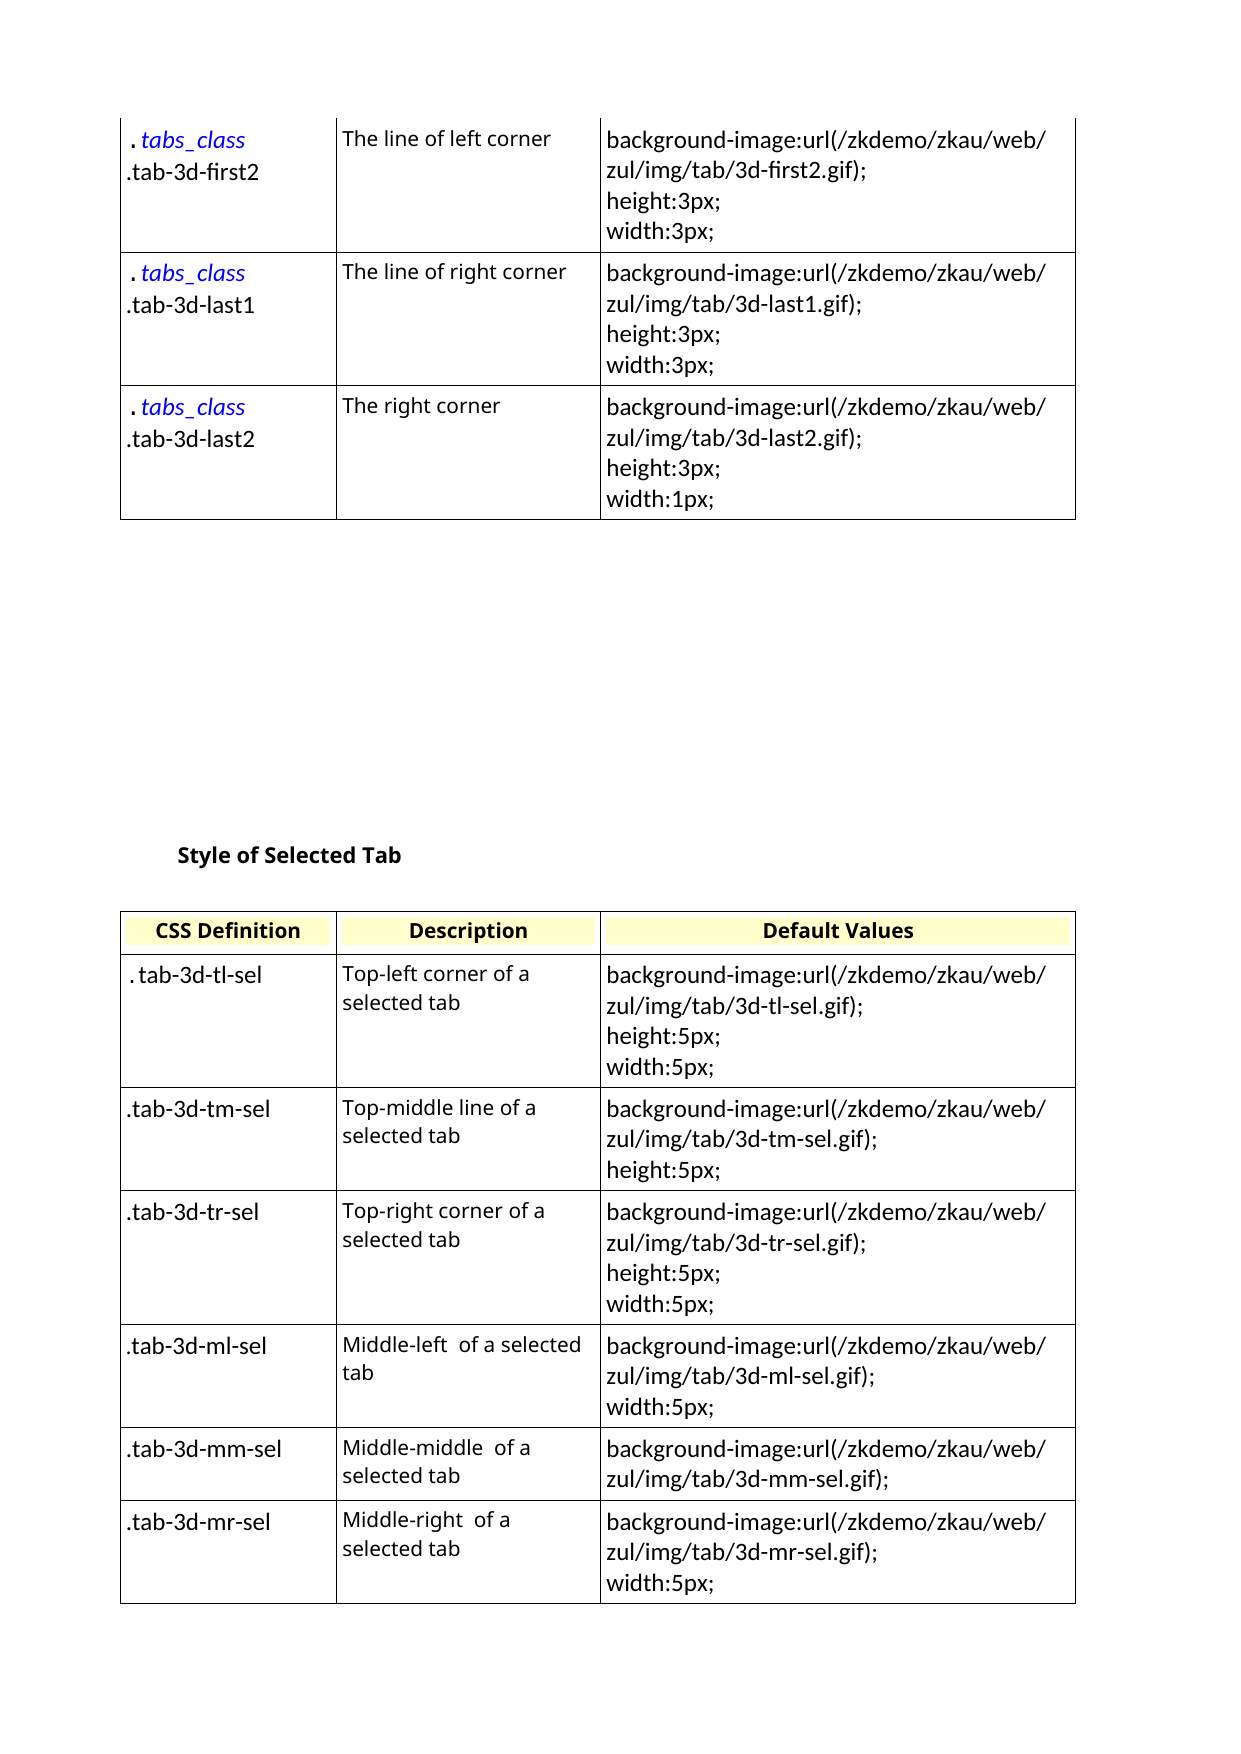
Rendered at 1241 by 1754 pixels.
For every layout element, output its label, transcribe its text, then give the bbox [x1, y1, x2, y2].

table_cell The line of left corner [337, 118, 600, 252]
table_cell background-image:url(/zkdemo/zkau/web/zul/img/tab/3d-last1.gif); height:3px; width:3px; [601, 253, 1075, 385]
table_cell .tab-3d-tl-sel [121, 955, 336, 1087]
table_cell Top-middle line of a selected tab [337, 1088, 600, 1190]
table_cell background-image:url(/zkdemo/zkau/web/zul/img/tab/3d-tl-sel.gif); height:5px; width:5px; [601, 955, 1075, 1087]
table_header Description [337, 912, 600, 954]
table_cell .tab-3d-tm-sel [121, 1088, 336, 1190]
table_cell Middle-middle of a selected tab [337, 1428, 600, 1500]
table_cell Top-left corner of a selected tab [337, 955, 600, 1087]
table_cell The right corner [337, 386, 600, 519]
table_cell .tabs_class .tab-3d-first2 [121, 118, 336, 252]
table_cell background-image:url(/zkdemo/zkau/web/zul/img/tab/3d-mm-sel.gif); [601, 1428, 1075, 1500]
table_cell background-image:url(/zkdemo/zkau/web/zul/img/tab/3d-last2.gif); height:3px; width:1px; [601, 386, 1075, 519]
table_cell .tab-3d-mm-sel [121, 1428, 336, 1500]
table_cell .tab-3d-tr-sel [121, 1191, 336, 1324]
table_header CSS Definition [121, 912, 336, 954]
table_header Default Values [601, 912, 1075, 954]
table_cell Middle-right of a selected tab [337, 1501, 600, 1603]
subtitle Style of Selected Tab [177, 590, 1122, 869]
table_cell Top-right corner of a selected tab [337, 1191, 600, 1324]
table_cell .tab-3d-ml-sel [121, 1325, 336, 1427]
table_cell background-image:url(/zkdemo/zkau/web/zul/img/tab/3d-first2.gif); height:3px; width:3px; [601, 118, 1075, 252]
table_cell background-image:url(/zkdemo/zkau/web/zul/img/tab/3d-tm-sel.gif); height:5px; [601, 1088, 1075, 1190]
table_cell Middle-left of a selected tab [337, 1325, 600, 1427]
table_cell .tab-3d-mr-sel [121, 1501, 336, 1603]
table_cell .tabs_class .tab-3d-last1 [121, 253, 336, 385]
table_cell background-image:url(/zkdemo/zkau/web/zul/img/tab/3d-tr-sel.gif); height:5px; width:5px; [601, 1191, 1075, 1324]
table_cell background-image:url(/zkdemo/zkau/web/zul/img/tab/3d-mr-sel.gif); width:5px; [601, 1501, 1075, 1603]
table_cell .tabs_class .tab-3d-last2 [121, 386, 336, 519]
table_cell The line of right corner [337, 253, 600, 385]
table_cell background-image:url(/zkdemo/zkau/web/zul/img/tab/3d-ml-sel.gif); width:5px; [601, 1325, 1075, 1427]
